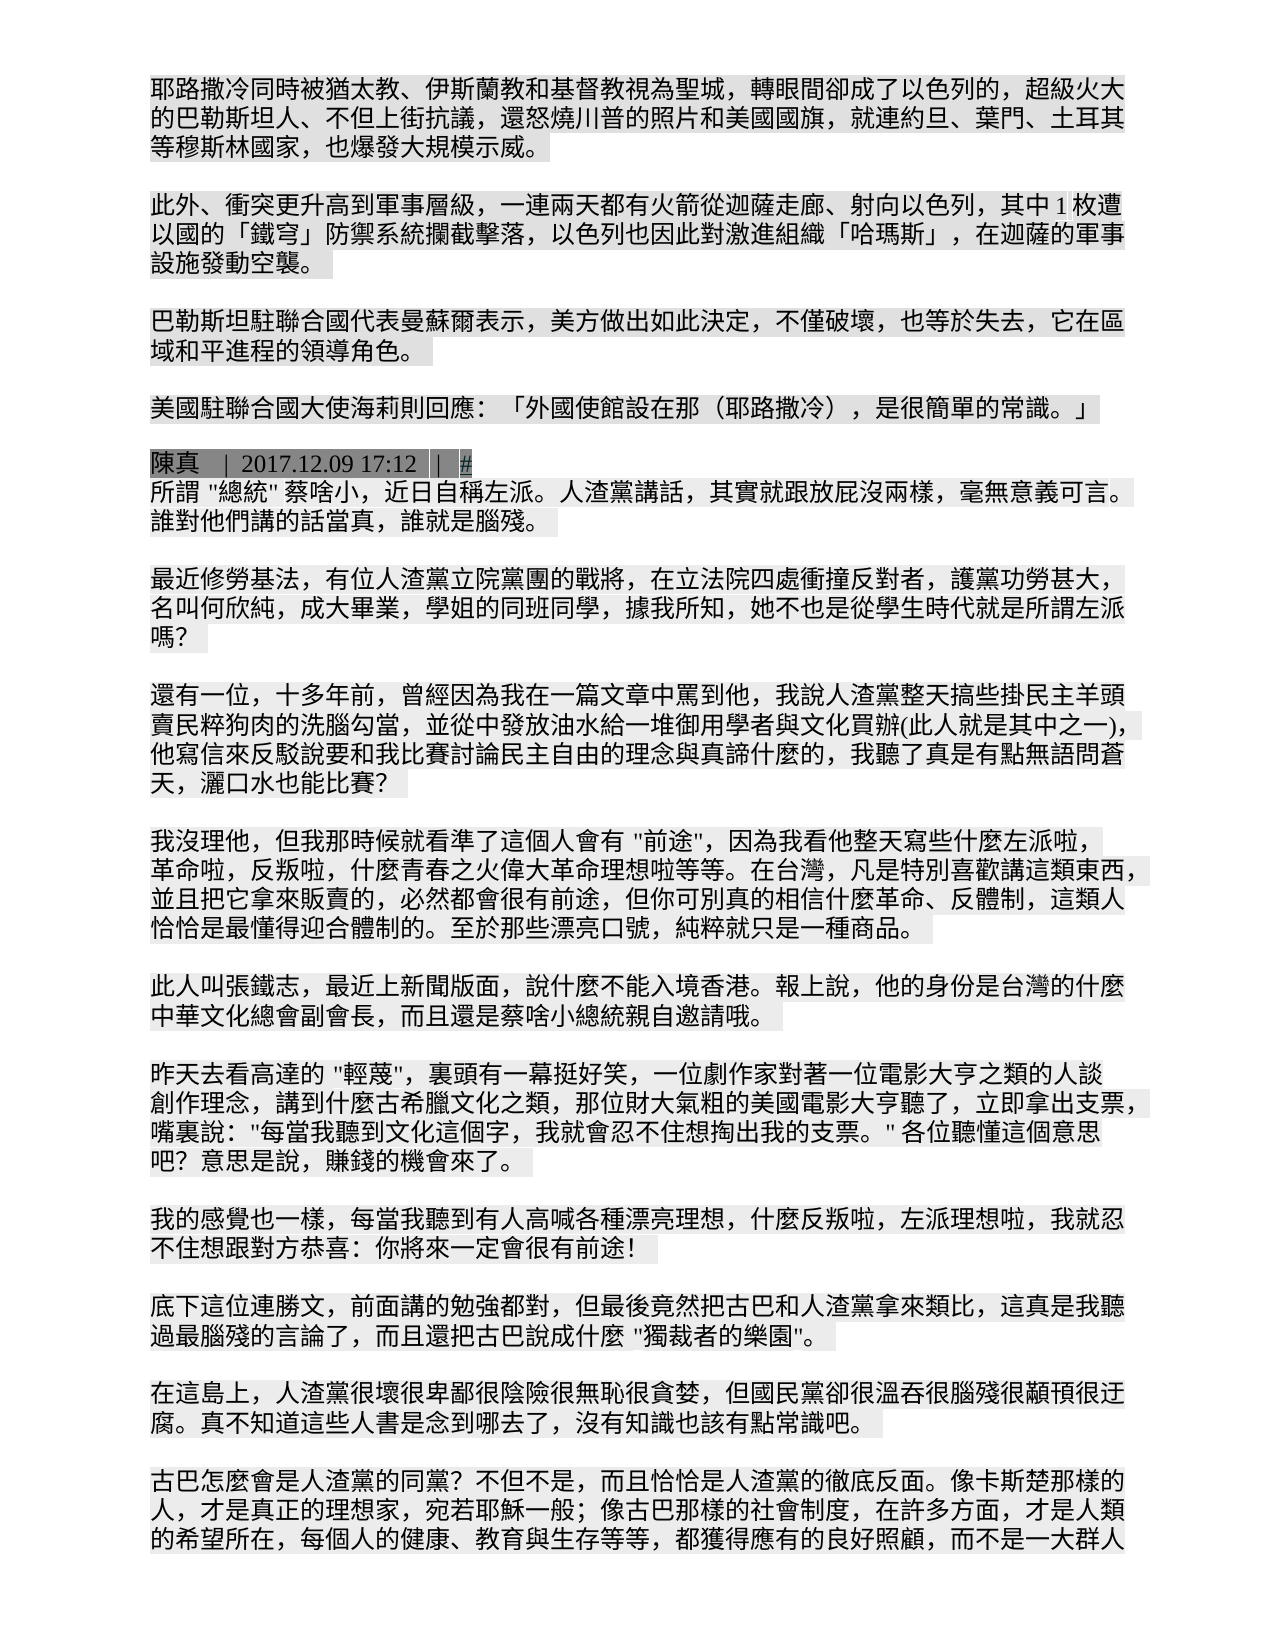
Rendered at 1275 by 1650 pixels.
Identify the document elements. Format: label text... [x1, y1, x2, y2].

text 陳真 | 2017.12.09 17:12 | # [150, 449, 1125, 478]
text 巴勒斯坦反美爆衝突 以色列鎮壓2死逾7百傷 民視新聞 2017年12月9日 美國總統川普日前宣佈，承認耶路撒冷是以色列的首都，等於是捅了中東問題的馬蜂窩，不僅巴勒斯坦人上街示威，包括約旦、葉門等穆斯林國家，也串起反美潮。在連日動盪後，目前至少有2名巴勒斯坦人、在以色列軍警鎮壓下喪生，還有760多人因此受傷。 催淚瓦斯、橡膠子彈齊飛，抗議者也不斷丟石塊回擊。8日的例行禮拜後，巴勒斯坦自治區爆發激烈衝突，以色列軍隊全副武裝，強力鎮壓示威群眾。 美國總統川普，6日一改美國政府70年來立場，宣布承認耶路撒冷為以色列首都，同時下令國務院擬定計畫，將大使館從特拉維夫遷到耶路撒冷，等於是對早就緊繃的以巴關係火上加油。 巴勒斯坦民眾：「我們是為反對川普的決定，而來參加示威，耶路撒冷是巴勒斯坦的首都。」 巴勒斯坦激進組織「哈瑪斯」幹部：「美國要把大使館移到耶路撒冷，就是與我們為敵。」 耶路撒冷同時被猶太教、伊斯蘭教和基督教視為聖城，轉眼間卻成了以色列的，超級火大的巴勒斯坦人、不但上街抗議，還怒燒川普的照片和美國國旗，就連約旦、葉門、土耳其等穆斯林國家，也爆發大規模示威。 此外、衝突更升高到軍事層級，一連兩天都有火箭從迦薩走廊、射向以色列，其中1枚遭以國的「鐵穹」防禦系統攔截擊落，以色列也因此對激進組織「哈瑪斯」，在迦薩的軍事設施發動空襲。 巴勒斯坦駐聯合國代表曼蘇爾表示，美方做出如此決定，不僅破壞，也等於失去，它在區域和平進程的領導角色。 美國駐聯合國大使海莉則回應：「外國使館設在那（耶路撒冷），是很簡單的常識。」 [150, 75, 1125, 424]
text 所謂 "總統" 蔡啥小，近日自稱左派。人渣黨講話，其實就跟放屁沒兩樣，毫無意義可言。誰對他們講的話當真，誰就是腦殘。 最近修勞基法，有位人渣黨立院黨團的戰將，在立法院四處衝撞反對者，護黨功勞甚大，名叫何欣純，成大畢業，學姐的同班同學，據我所知，她不也是從學生時代就是所謂左派嗎？ 還有一位，十多年前，曾經因為我在一篇文章中罵到他，我說人渣黨整天搞些掛民主羊頭賣民粹狗肉的洗腦勾當，並從中發放油水給一堆御用學者與文化買辦(此人就是其中之一)，他寫信來反駁說要和我比賽討論民主自由的理念與真諦什麼的，我聽了真是有點無語問蒼天，灑口水也能比賽？ 我沒理他，但我那時候就看準了這個人會有 "前途"，因為我看他整天寫些什麼左派啦，革命啦，反叛啦，什麼青春之火偉大革命理想啦等等。在台灣，凡是特別喜歡講這類東西，並且把它拿來販賣的，必然都會很有前途，但你可別真的相信什麼革命、反體制，這類人恰恰是最懂得迎合體制的。至於那些漂亮口號，純粹就只是一種商品。 此人叫張鐵志，最近上新聞版面，說什麼不能入境香港。報上說，他的身份是台灣的什麼中華文化總會副會長，而且還是蔡啥小總統親自邀請哦。 昨天去看高達的 "輕蔑"，裏頭有一幕挺好笑，一位劇作家對著一位電影大亨之類的人談創作理念，講到什麼古希臘文化之類，那位財大氣粗的美國電影大亨聽了，立即拿出支票，嘴裏說："每當我聽到文化這個字，我就會忍不住想掏出我的支票。" 各位聽懂這個意思吧？意思是說，賺錢的機會來了。 我的感覺也一樣，每當我聽到有人高喊各種漂亮理想，什麼反叛啦，左派理想啦，我就忍不住想跟對方恭喜：你將來一定會很有前途！ 底下這位連勝文，前面講的勉強都對，但最後竟然把古巴和人渣黨拿來類比，這真是我聽過最腦殘的言論了，而且還把古巴說成什麼 "獨裁者的樂園"。 在這島上，人渣黨很壞很卑鄙很陰險很無恥很貪婪，但國民黨卻很溫吞很腦殘很顢頇很迂腐。真不知道這些人書是念到哪去了，沒有知識也該有點常識吧。 古巴怎麼會是人渣黨的同黨？不但不是，而且恰恰是人渣黨的徹底反面。像卡斯楚那樣的人，才是真正的理想家，宛若耶穌一般；像古巴那樣的社會制度，在許多方面，才是人類的希望所在，每個人的健康、教育與生存等等，都獲得應有的良好照顧，而不是一大群人成為極少數人的奴隸，辛苦以終，過勞而死，然後既得利益者卻還X它媽的叫大家要存著 "做功德" 的心，不要抱怨。 陳真 2017. 12. 09. =============== 蔡英文自稱左派 連勝文批「人格分裂派」 今日新聞NOWnews 記者林仕祥／台北報導 2017年12月8日 《勞基法》修法民怨不斷，總統蔡英文日前和年輕黨工座談，並稱自己是左派。國民黨中央委員連勝文今（8）日對此表示，蔡英文自認是左派，但民進黨卻對台灣新移民，特別是來自中國大陸的民眾充滿敵視、歧見，怒批民進黨是「人格分裂派」！ 連勝文在臉書表示，帶有理想色彩的左派論述，在選舉時可謂撼動人心，無堅不摧，聽者無不動容！但到了執政時，卻是困難重重，往往行不通。這次《勞基法》修法，民進黨搞到自己左支右絀，進退兩難，就是最好的例子！這也說明為何許多歐洲左派政府，不是失去政權，就是往中間修正，而日前法國為了放鬆部分勞工法的限制，而引發大量示威抗議，也是一例。 連勝文接著說，歐美在劃分左、右派時，很重要的一點，就是對外來移民的態度。但很奇特的，蔡英文自認是左派，要推動左派經濟政策，不過民進黨，其側翼政團及所屬媒體，對於台灣的新移民，特別是大陸藉配偶，甚至短期來台的大陸學生，卻充滿歒視與歧見，某些歧視性的言語，幾乎與歐美國家極右派的新納粹主義者如出一轍！怒批只能稱他們為「人格分裂派」。 連勝文諷刺，蔡英文絶對可以在她陽明山的別墅中，夢想著如何把台灣建設成一個「帶有台灣特色的社會主義天堂」，但以她執政的表現及施政的重點，很怕她會畫虎不成反類犬，把台灣變成亞洲的古巴，一個獨裁者的樂園，那台灣人，不論信仰左右，恐怕都要辛苦了。 [150, 478, 1125, 1554]
